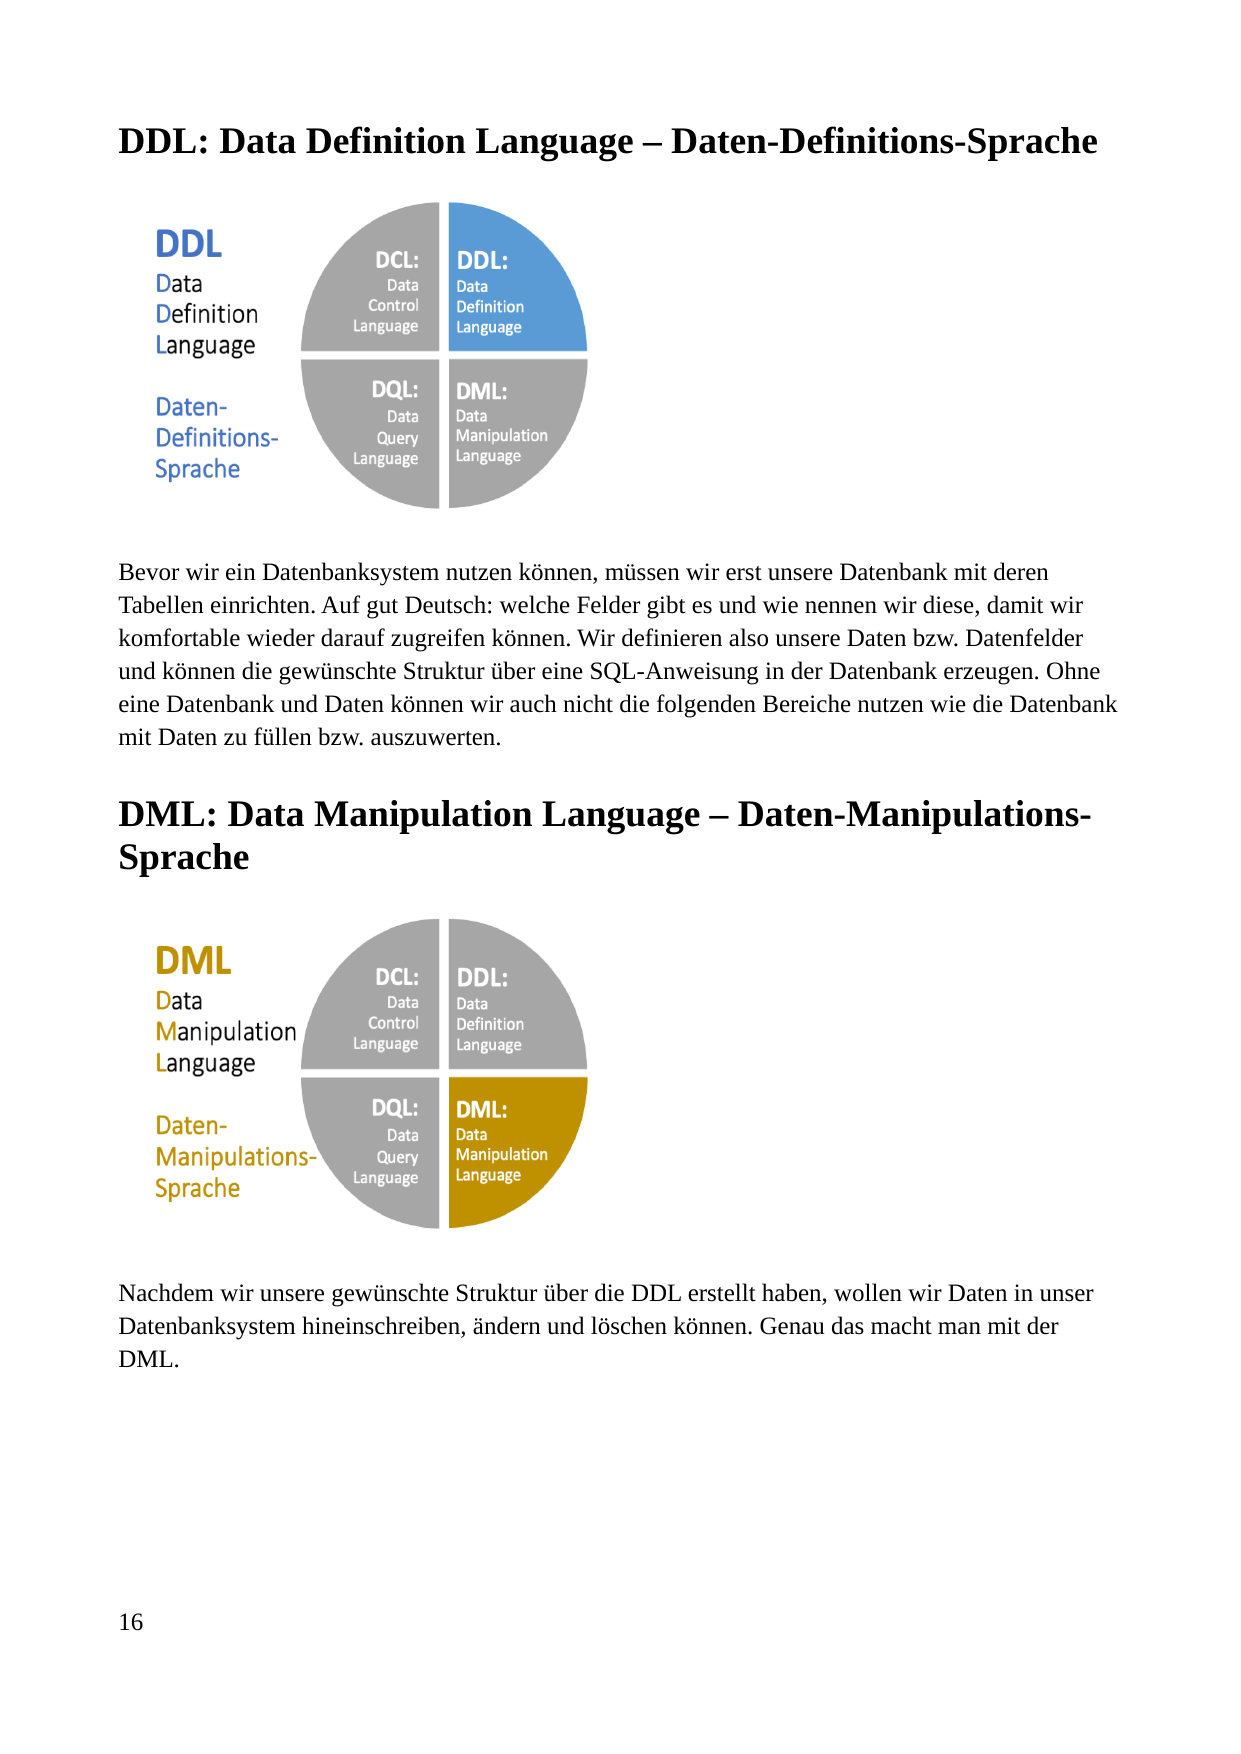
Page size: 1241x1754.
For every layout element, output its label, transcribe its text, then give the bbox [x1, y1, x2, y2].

picture [118, 173, 621, 534]
subtitle DML: Data Manipulation Language – Daten-Manipulations-Sprache [118, 791, 1122, 877]
picture [118, 889, 621, 1254]
text Bevor wir ein Datenbanksystem nutzen können, müssen wir erst unsere Datenbank mit deren Tabellen einrichten. Auf gut Deutsch: welche Felder gibt es und wie nennen wir diese, damit wir komfortable wieder darauf zugreifen können. Wir definieren also unsere Daten bzw. Datenfelder und können die gewünschte Struktur über eine SQL-Anweisung in der Datenbank erzeugen. Ohne eine Datenbank und Daten können wir auch nicht die folgenden Bereiche nutzen wie die Datenbank mit Daten zu füllen bzw. auszuwerten. [118, 557, 1122, 751]
subtitle DDL: Data Definition Language – Daten-Definitions-Sprache [118, 118, 1122, 161]
text Nachdem wir unsere gewünschte Struktur über die DDL erstellt haben, wollen wir Daten in unser Datenbanksystem hineinschreiben, ändern und löschen können. Genau das macht man mit der DML. [118, 1278, 1122, 1373]
